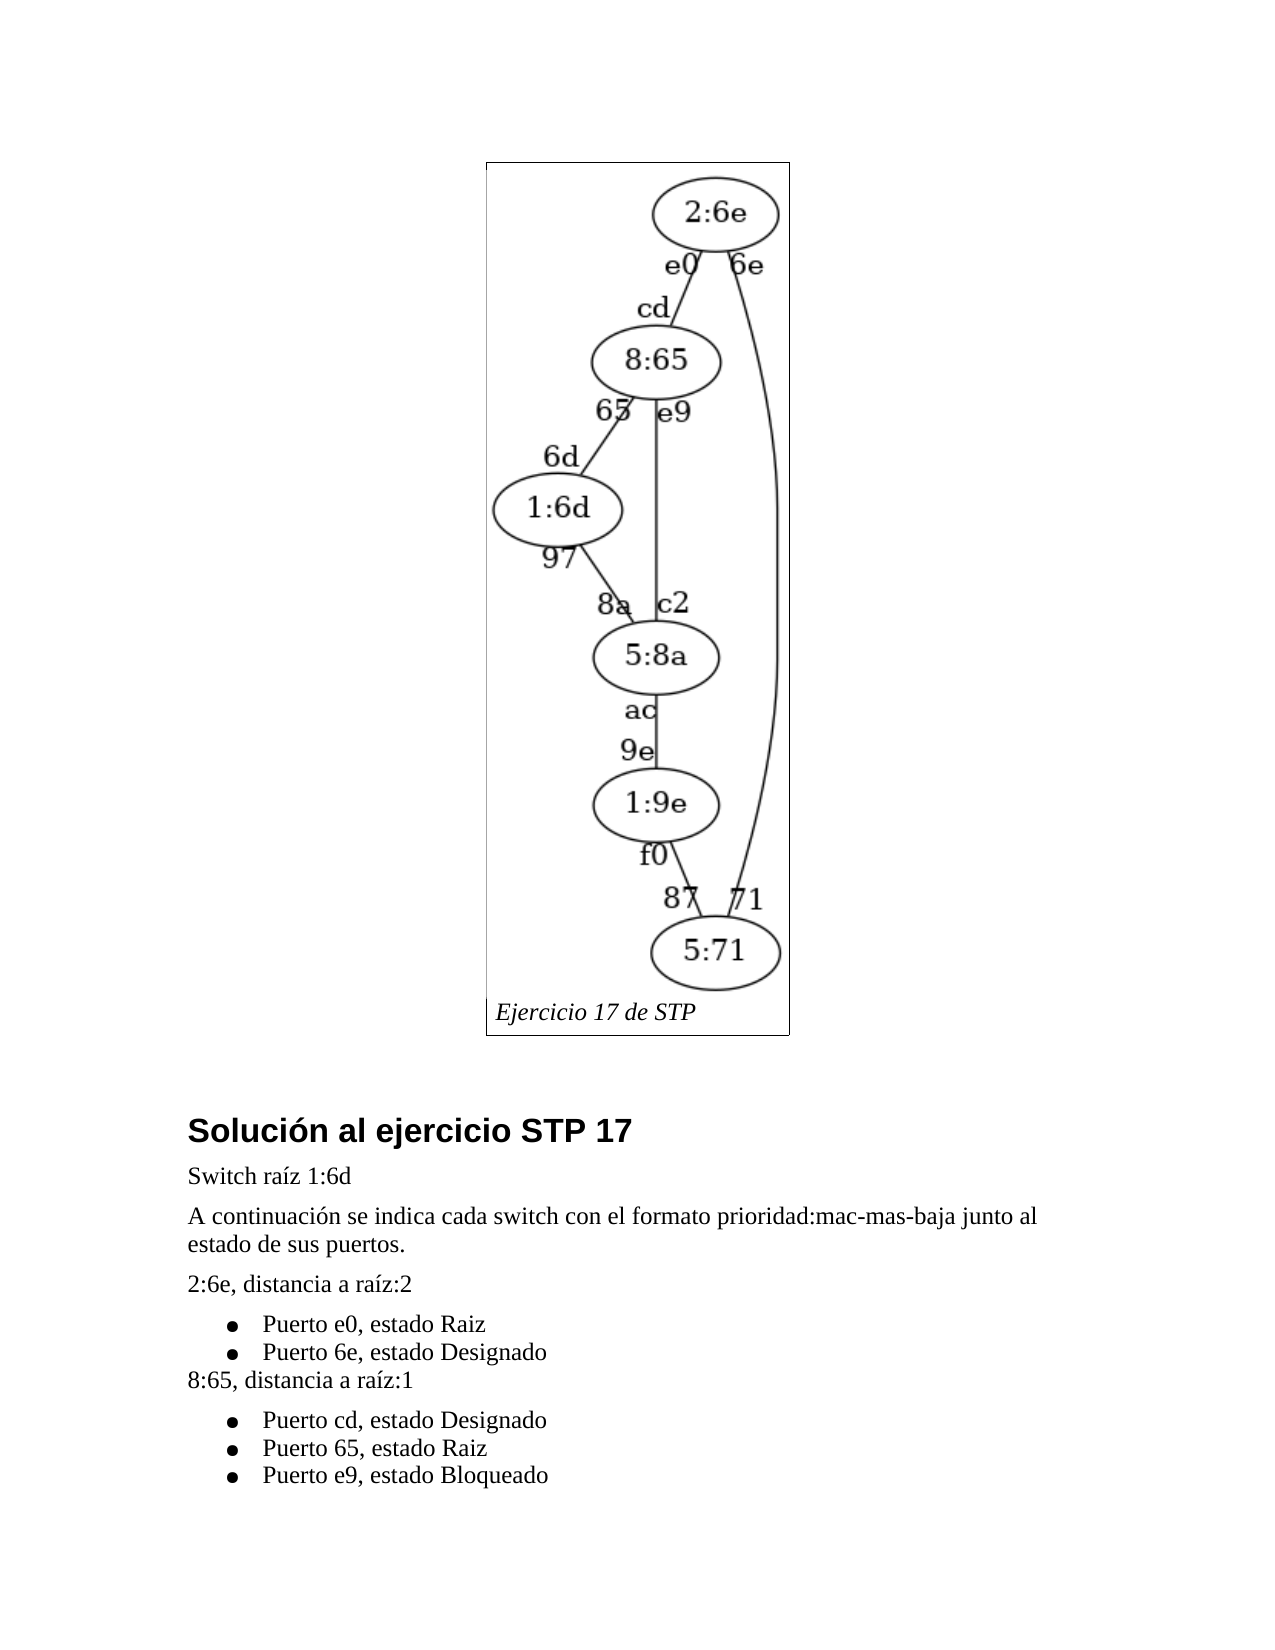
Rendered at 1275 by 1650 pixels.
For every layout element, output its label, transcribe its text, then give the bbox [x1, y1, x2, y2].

list Puerto 65, estado Raiz [225, 1434, 1087, 1461]
text 2:6e, distancia a raíz:2 [187, 1270, 1087, 1298]
list Puerto cd, estado Designado [225, 1406, 1087, 1434]
list Puerto e9, estado Bloqueado [225, 1461, 1087, 1489]
subtitle Solución al ejercicio STP 17 [187, 1112, 1087, 1149]
text A continuación se indica cada switch con el formato prioridad:mac-mas-baja junto al estado de sus puertos. [187, 1202, 1087, 1258]
list Puerto 6e, estado Designado [225, 1338, 1087, 1366]
list Puerto e0, estado Raiz [225, 1310, 1087, 1338]
text Switch raíz 1:6d [187, 1162, 1087, 1190]
text 8:65, distancia a raíz:1 [187, 1366, 1087, 1393]
picture [486, 170, 789, 999]
text Ejercicio 17 de STP [495, 999, 780, 1026]
